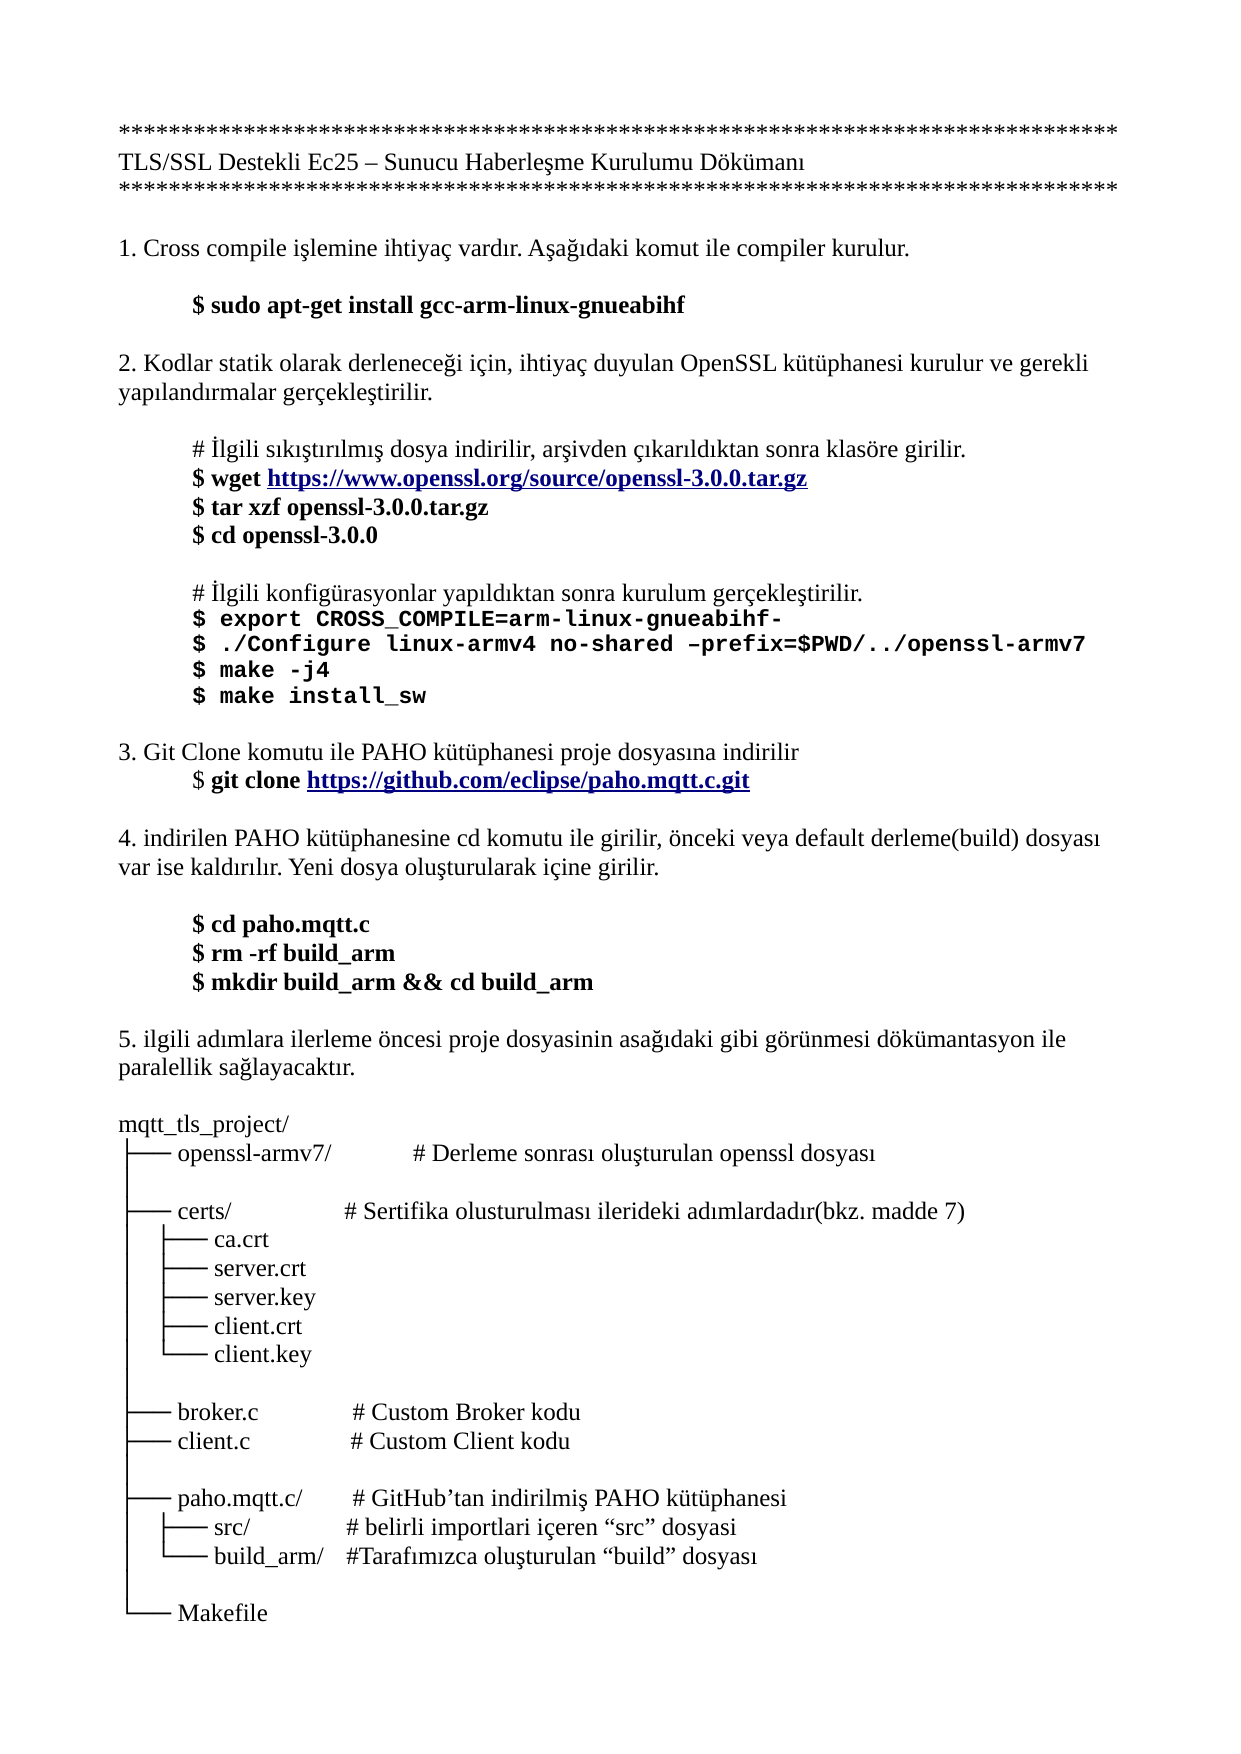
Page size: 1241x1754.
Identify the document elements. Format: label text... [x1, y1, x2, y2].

text $ rm -rf build_arm [118, 938, 1122, 967]
text mqtt_tls_project/ [118, 1109, 1122, 1138]
text │ ├── server.key [164, 1282, 1122, 1311]
text 3. Git Clone komutu ile PAHO kütüphanesi proje dosyasına indirilir [118, 737, 1122, 765]
text │ [128, 1167, 1122, 1196]
text │ └── build_arm/ #Tarafımızca oluşturulan “build” dosyası [128, 1541, 1122, 1569]
text $ make -j4 [118, 659, 1122, 685]
text # İlgili konfigürasyonlar yapıldıktan sonra kurulum gerçekleştirilir. [118, 578, 1122, 607]
text │ ├── server.crt [164, 1253, 1122, 1282]
text $ git clone https://github.com/eclipse/paho.mqtt.c.git [118, 765, 1122, 794]
text ******************************************************************************** [118, 176, 1122, 204]
text ├── broker.c # Custom Broker kodu [128, 1397, 1122, 1426]
text $ tar xzf openssl-3.0.0.tar.gz [118, 492, 1122, 521]
text │ [118, 1167, 126, 1196]
text │ └── client.key [128, 1339, 1122, 1368]
text $ cd openssl-3.0.0 [118, 521, 1122, 549]
text │ ├── ca.crt [164, 1224, 1122, 1253]
text $ wget https://www.openssl.org/source/openssl-3.0.0.tar.gz [118, 463, 1122, 492]
text $ ./Configure linux-armv4 no-shared –prefix=$PWD/../openssl-armv7 [118, 633, 1122, 659]
text ├── paho.mqtt.c/ # GitHub’tan indirilmiş PAHO kütüphanesi [128, 1483, 1122, 1512]
text TLS/SSL Destekli Ec25 – Sunucu Haberleşme Kurulumu Dökümanı [118, 147, 1122, 176]
text │ ├── server.crt [128, 1253, 162, 1282]
text # İlgili sıkıştırılmış dosya indirilir, arşivden çıkarıldıktan sonra klasöre girilir. [118, 434, 1122, 463]
text ├── client.c # Custom Client kodu [128, 1426, 1122, 1454]
text │ ├── client.crt [164, 1311, 1122, 1339]
text │ [128, 1454, 1122, 1483]
text $ mkdir build_arm && cd build_arm [118, 967, 1122, 995]
text 4. indirilen PAHO kütüphanesine cd komutu ile girilir, önceki veya default derleme(build) dosyası var ise kaldırılır. Yeni dosya oluşturularak içine girilir. [118, 823, 1122, 880]
text $ sudo apt-get install gcc-arm-linux-gnueabihf [118, 291, 1122, 319]
text │ ├── ca.crt [128, 1224, 162, 1253]
text │ ├── src/ # belirli importlari içeren “src” dosyasi [164, 1512, 1122, 1541]
text │ [128, 1569, 1122, 1598]
text 5. ilgili adımlara ilerleme öncesi proje dosyasinin asağıdaki gibi görünmesi dökümantasyon ile paralellik sağlayacaktır. [118, 1024, 1122, 1081]
text ******************************************************************************** [118, 118, 1122, 147]
text └── Makefile [118, 1598, 1122, 1627]
text 2. Kodlar statik olarak derleneceği için, ihtiyaç duyulan OpenSSL kütüphanesi kurulur ve gerekli yapılandırmalar gerçekleştirilir. [118, 348, 1122, 406]
text ├── openssl-armv7/ # Derleme sonrası oluşturulan openssl dosyası [128, 1138, 1122, 1167]
text $ export CROSS_COMPILE=arm-linux-gnueabihf- [118, 607, 1122, 633]
text │ [118, 1368, 126, 1397]
text ├── certs/ # Sertifika olusturulması ilerideki adımlardadır(bkz. madde 7) [128, 1196, 1122, 1224]
text $ make install_sw [118, 685, 1122, 711]
text │ [118, 1454, 126, 1483]
text $ cd paho.mqtt.c [118, 909, 1122, 938]
text │ [128, 1368, 1122, 1397]
text │ [118, 1569, 126, 1598]
text 1. Cross compile işlemine ihtiyaç vardır. Aşağıdaki komut ile compiler kurulur. [118, 233, 1122, 262]
text │ ├── server.key [128, 1282, 162, 1311]
text │ ├── client.crt [128, 1311, 162, 1339]
